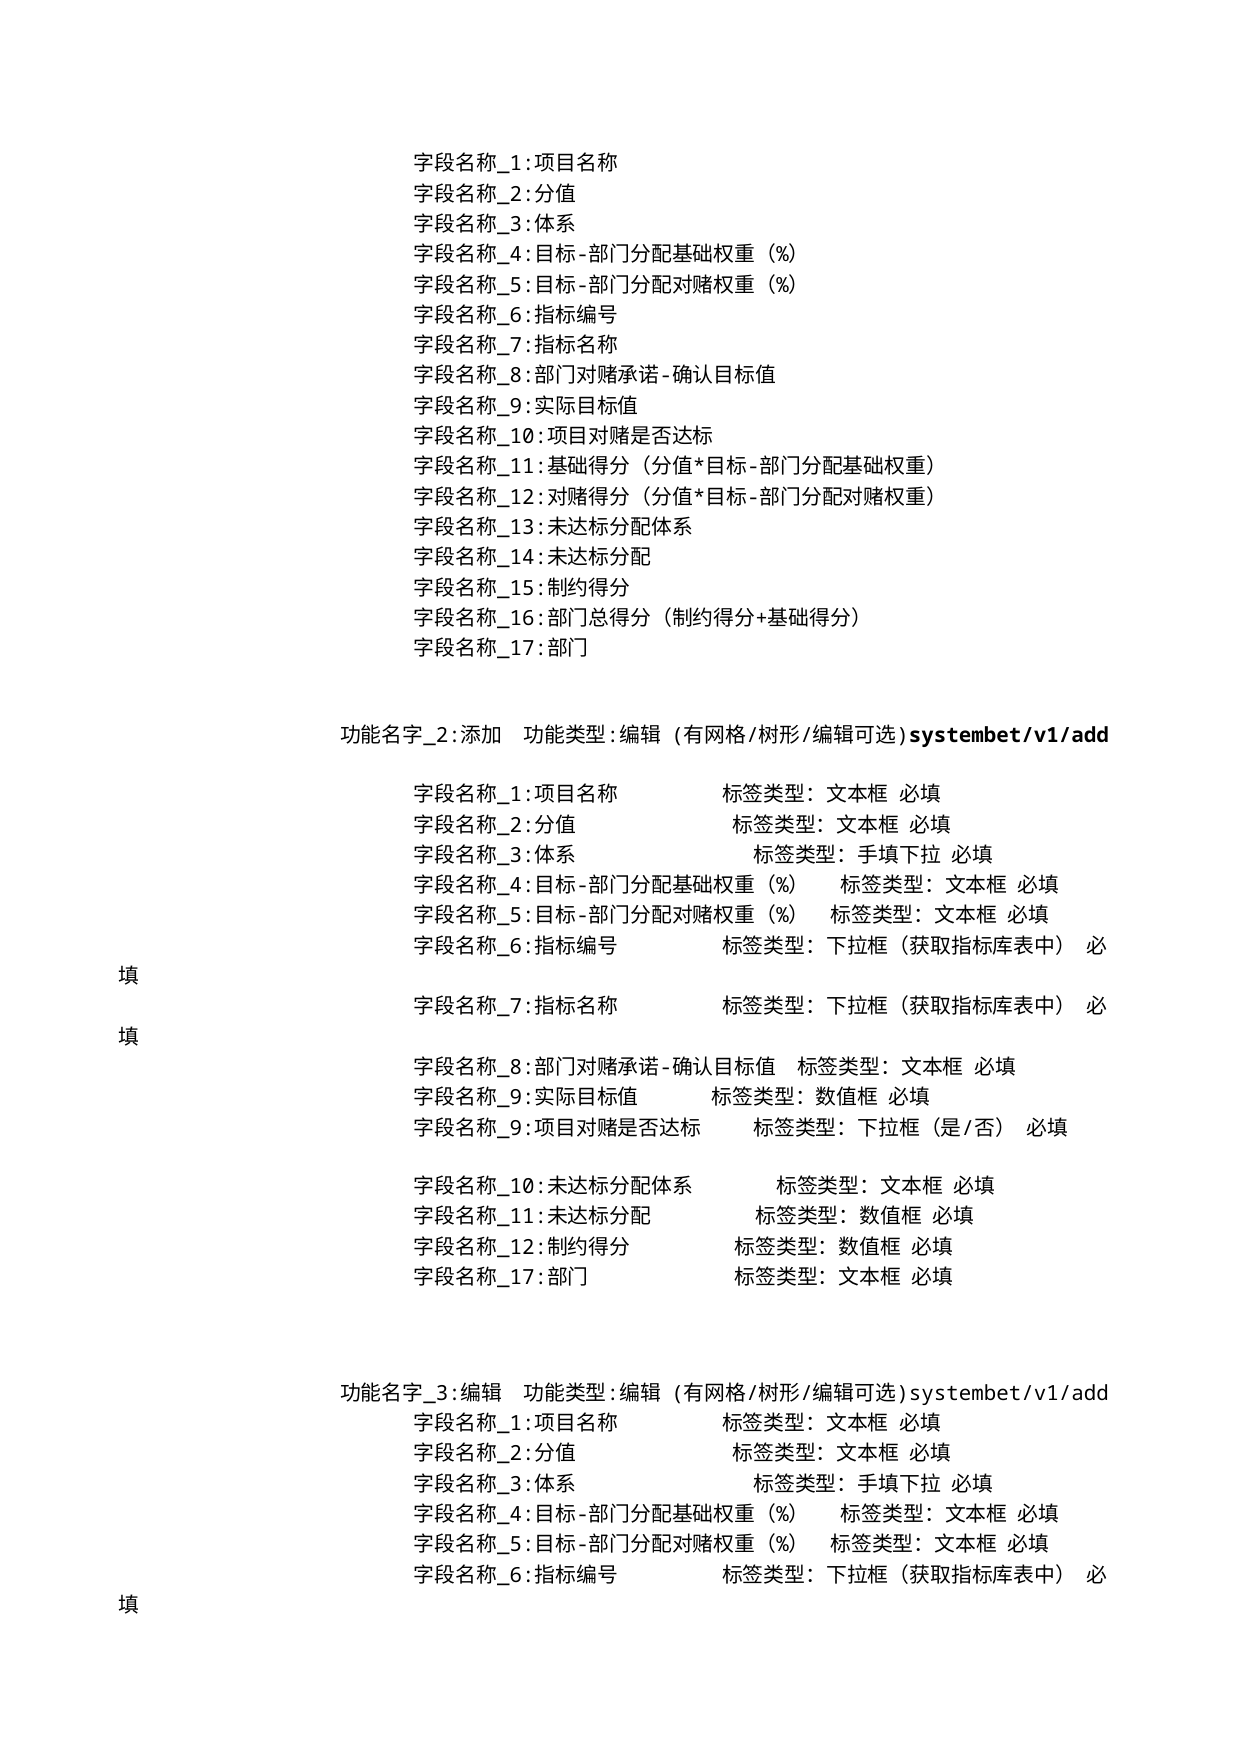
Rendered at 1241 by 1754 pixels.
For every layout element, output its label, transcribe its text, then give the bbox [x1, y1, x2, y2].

text 字段名称_14:未达标分配 [118, 541, 1122, 571]
text 字段名称_11:未达标分配 标签类型：数值框 必填 [118, 1200, 1122, 1230]
text 字段名称_13:未达标分配体系 [118, 510, 1122, 541]
text 字段名称_9:实际目标值 标签类型：数值框 必填 [118, 1080, 1122, 1111]
text 字段名称_8:部门对赌承诺-确认目标值 [118, 359, 1122, 389]
text 字段名称_6:指标编号 [118, 298, 1122, 328]
text 字段名称_9:项目对赌是否达标 标签类型：下拉框（是/否） 必填 [118, 1111, 1122, 1141]
text 字段名称_4:目标-部门分配基础权重（%） [118, 237, 1122, 268]
text 字段名称_3:体系 [118, 207, 1122, 237]
text 字段名称_12:对赌得分（分值*目标-部门分配对赌权重） [118, 480, 1122, 510]
text 字段名称_4:目标-部门分配基础权重（%） 标签类型：文本框 必填 [118, 868, 1122, 899]
text 字段名称_6:指标编号 标签类型：下拉框（获取指标库表中） 必填 [118, 929, 1122, 989]
text 字段名称_11:基础得分（分值*目标-部门分配基础权重） [118, 450, 1122, 480]
text 字段名称_16:部门总得分（制约得分+基础得分） [118, 601, 1122, 632]
text 字段名称_1:项目名称 标签类型：文本框 必填 [118, 777, 1122, 808]
text 字段名称_5:目标-部门分配对赌权重（%） [118, 268, 1122, 298]
text 字段名称_2:分值 标签类型：文本框 必填 [118, 808, 1122, 838]
text 功能名字_3:编辑 功能类型:编辑 (有网格/树形/编辑可选)systembet/v1/add [118, 1376, 1122, 1406]
text 字段名称_2:分值 [118, 177, 1122, 207]
text 字段名称_1:项目名称 标签类型：文本框 必填 [118, 1406, 1122, 1437]
text 字段名称_12:制约得分 标签类型：数值框 必填 [118, 1230, 1122, 1260]
text 字段名称_4:目标-部门分配基础权重（%） 标签类型：文本框 必填 [118, 1497, 1122, 1528]
text 字段名称_8:部门对赌承诺-确认目标值 标签类型：文本框 必填 [118, 1050, 1122, 1080]
text 字段名称_10:项目对赌是否达标 [118, 419, 1122, 450]
text 字段名称_17:部门 [118, 632, 1122, 662]
text 字段名称_3:体系 标签类型：手填下拉 必填 [118, 838, 1122, 868]
text 字段名称_2:分值 标签类型：文本框 必填 [118, 1437, 1122, 1467]
text 字段名称_15:制约得分 [118, 571, 1122, 601]
text 字段名称_7:指标名称 标签类型：下拉框（获取指标库表中） 必填 [118, 989, 1122, 1050]
text 功能名字_2:添加 功能类型:编辑 (有网格/树形/编辑可选)systembet/v1/add [118, 719, 1122, 749]
text 字段名称_1:项目名称 [118, 147, 1122, 177]
text 字段名称_5:目标-部门分配对赌权重（%） 标签类型：文本框 必填 [118, 1528, 1122, 1558]
text 字段名称_6:指标编号 标签类型：下拉框（获取指标库表中） 必填 [118, 1558, 1122, 1618]
text 字段名称_9:实际目标值 [118, 389, 1122, 419]
text 字段名称_17:部门 标签类型：文本框 必填 [118, 1260, 1122, 1291]
text 字段名称_10:未达标分配体系 标签类型：文本框 必填 [118, 1169, 1122, 1200]
text 字段名称_3:体系 标签类型：手填下拉 必填 [118, 1467, 1122, 1497]
text 字段名称_7:指标名称 [118, 328, 1122, 359]
text 字段名称_5:目标-部门分配对赌权重（%） 标签类型：文本框 必填 [118, 899, 1122, 929]
